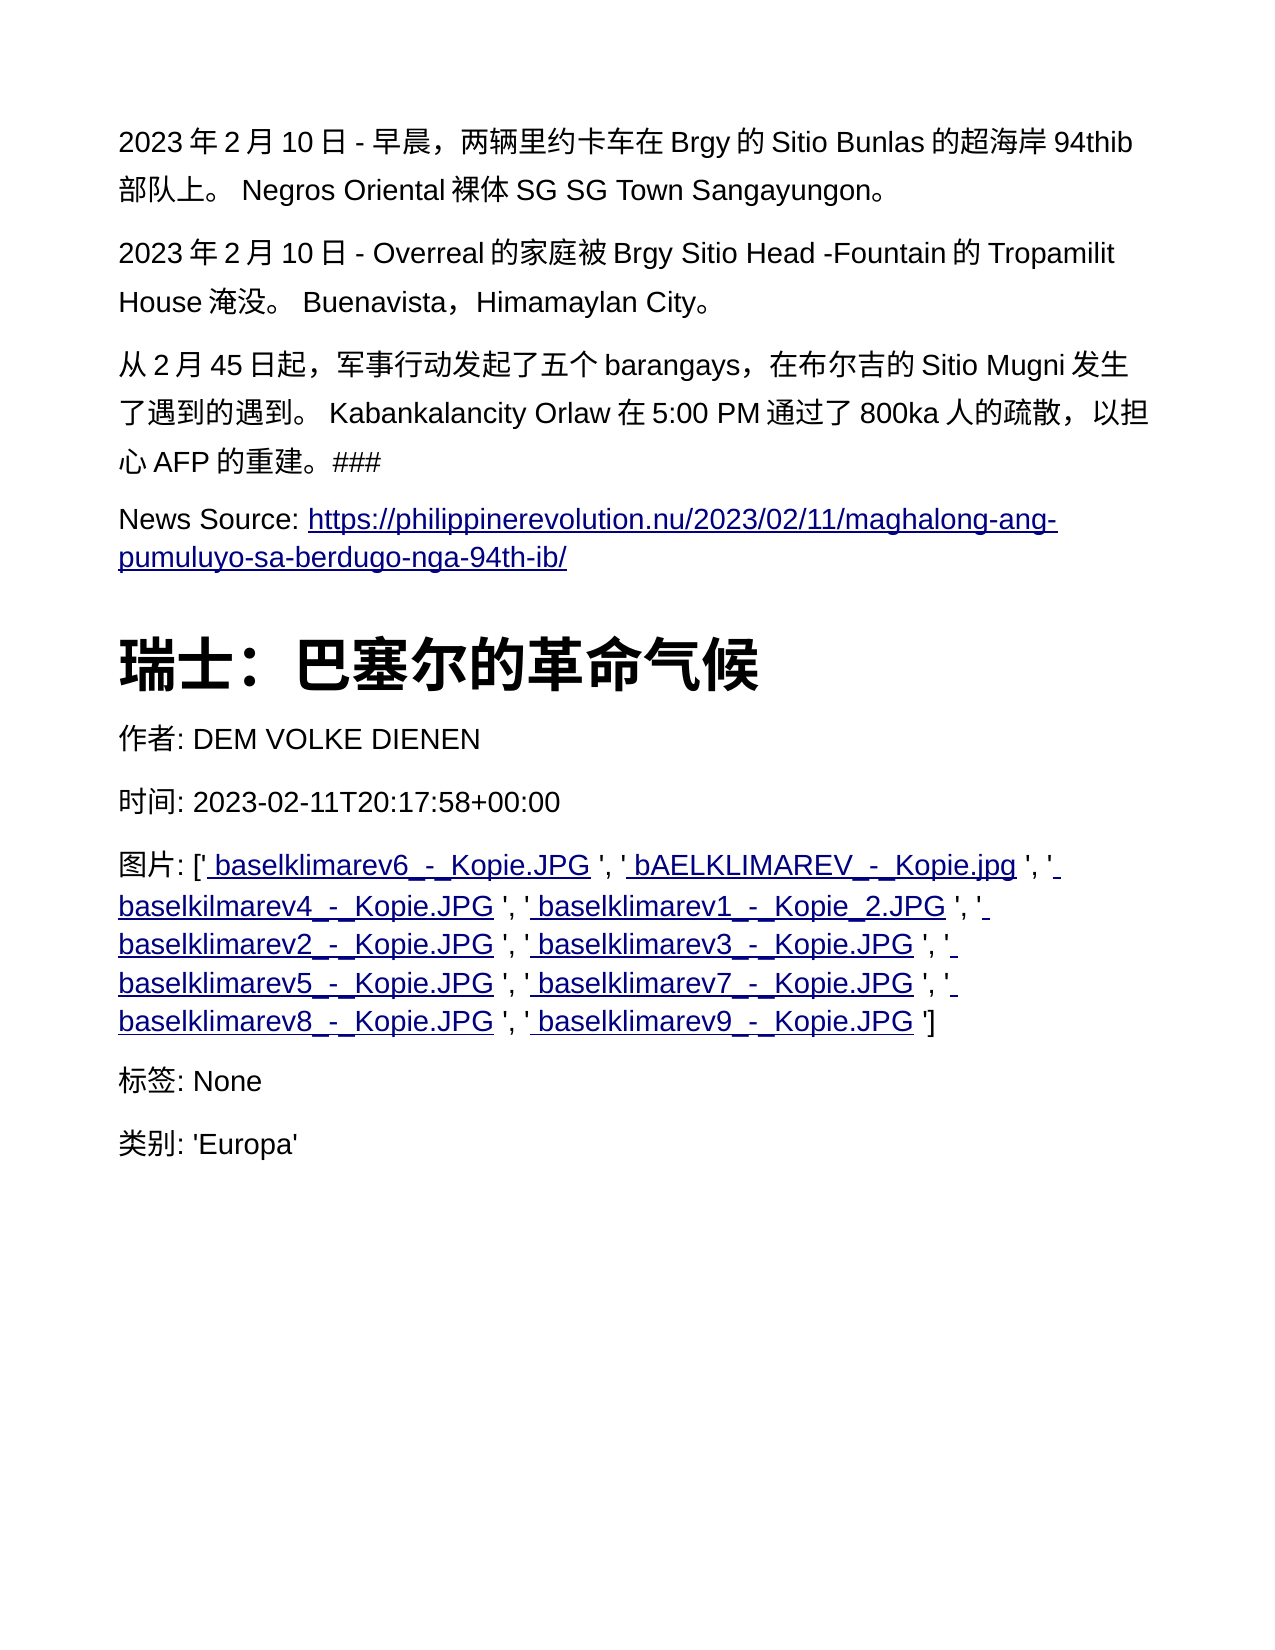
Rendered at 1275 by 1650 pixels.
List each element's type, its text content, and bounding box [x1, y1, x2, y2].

text 标签: None [118, 1058, 1157, 1100]
text 图片: [' baselklimarev6_-_Kopie.JPG ', ' bAELKLIMAREV_-_Kopie.jpg ', ' baselkilmarev4_-_Kopie.JPG ', ' baselklimarev1_-_Kopie_2.JPG ', ' baselklimarev2_-_Kopie.JPG ', ' baselklimarev3_-_Kopie.JPG ', ' baselklimarev5_-_Kopie.JPG ', ' baselklimarev7_-_Kopie.JPG ', ' baselklimarev8_-_Kopie.JPG ', ' baselklimarev9_-_Kopie.JPG '] [118, 842, 1157, 1038]
subtitle 瑞士：巴塞尔的革命气候 [118, 618, 1157, 703]
text 2023年2月10日 - Overreal的家庭被Brgy Sitio Head -Fountain的Tropamilit House淹没。 Buenavista，Himamaylan City。 [118, 230, 1157, 321]
text News Source: https://philippinerevolution.nu/2023/02/11/maghalong-ang-pumuluyo-sa-berdugo-nga-94th-ib/ [118, 502, 1157, 574]
text 2023年2月10日 - 早晨，两辆里约卡车在Brgy的Sitio Bunlas的超海岸94thib部队上。 Negros Oriental裸体SG SG Town Sangayungon。 [118, 118, 1157, 209]
text 作者: DEM VOLKE DIENEN [118, 715, 1157, 758]
text 时间: 2023-02-11T20:17:58+00:00 [118, 778, 1157, 821]
text 从2月45日起，军事行动发起了五个barangays，在布尔吉的Sitio Mugni发生了遇到的遇到。 Kabankalancity Orlaw在5:00 PM通过了800ka人的疏散，以担心AFP的重建。### [118, 341, 1157, 481]
text 类别: 'Europa' [118, 1121, 1157, 1163]
